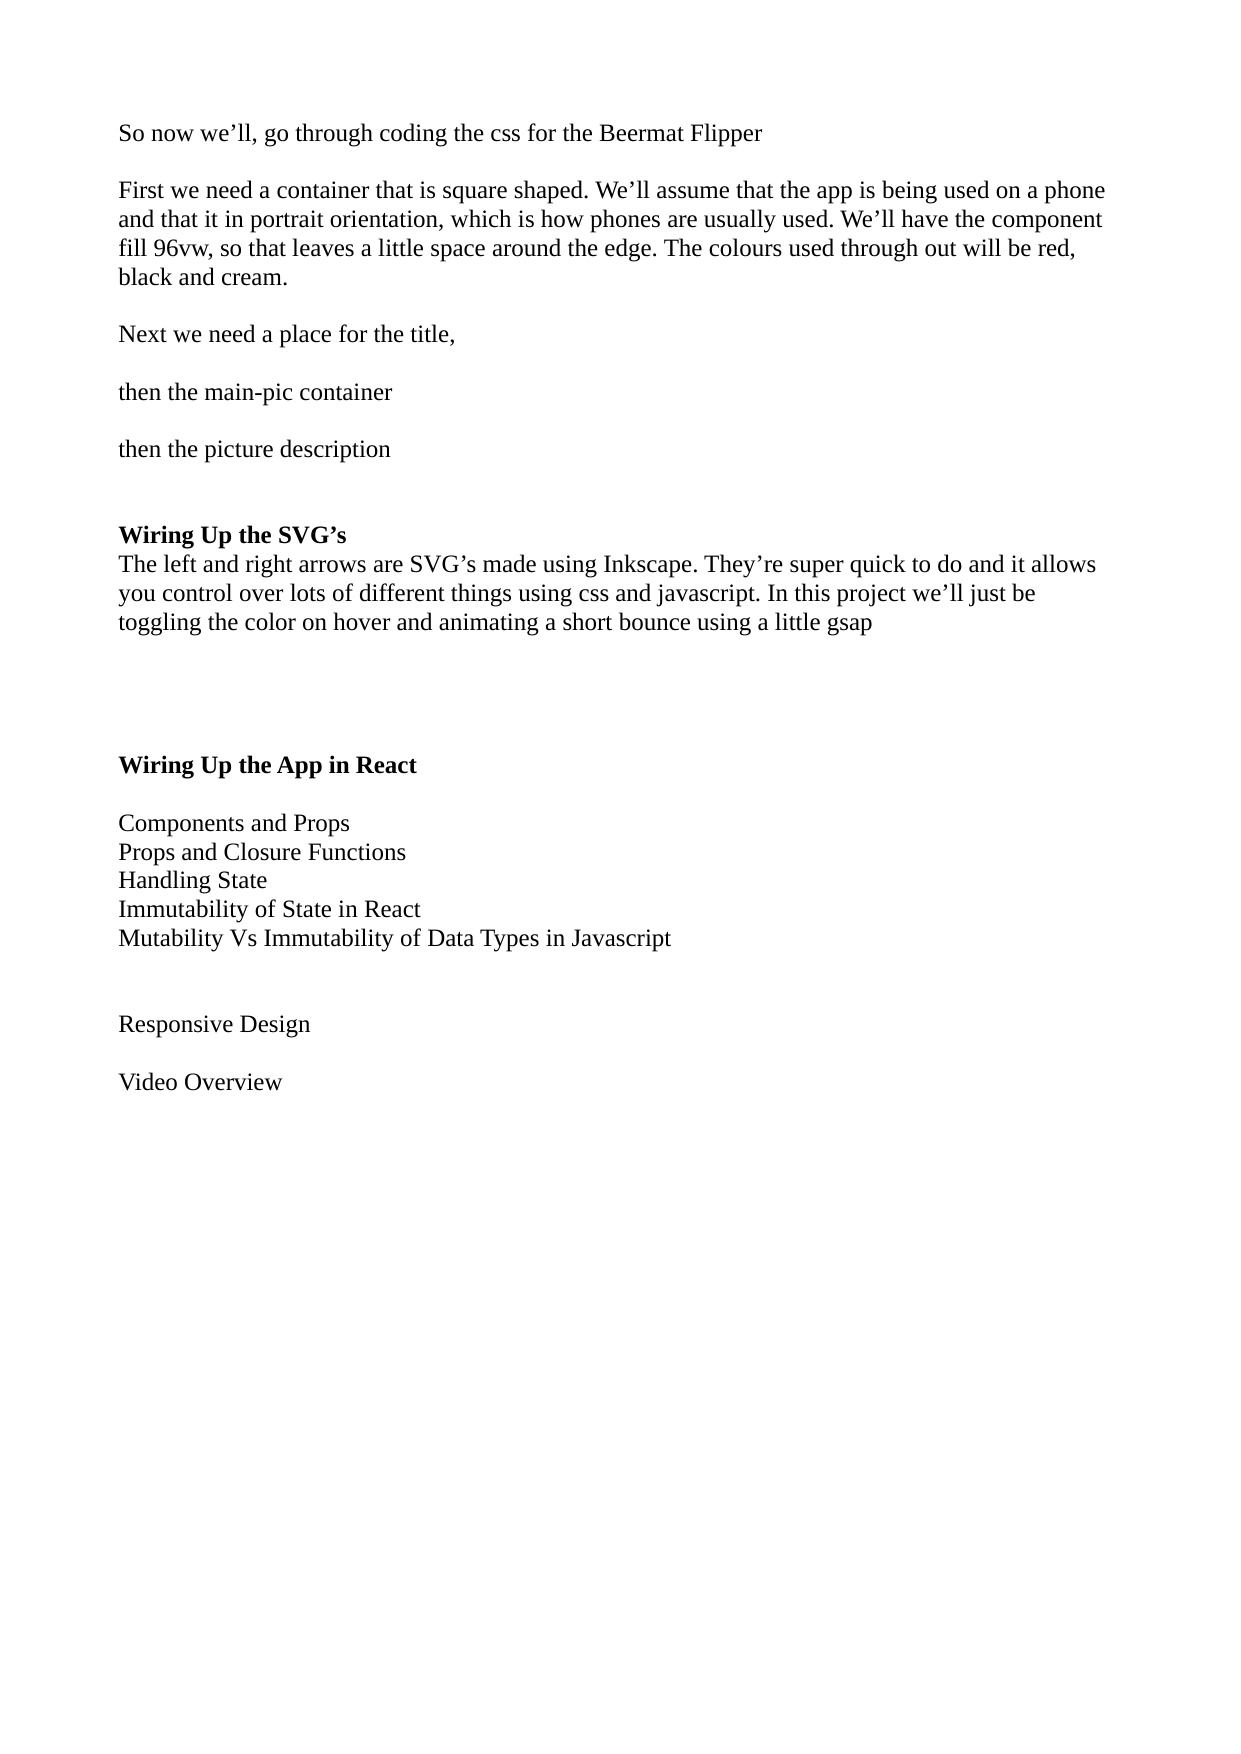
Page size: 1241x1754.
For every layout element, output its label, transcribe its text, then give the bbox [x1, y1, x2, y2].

text Wiring Up the SVG’s [118, 521, 1122, 549]
text Props and Closure Functions [118, 837, 1122, 866]
text Wiring Up the App in React [118, 751, 1122, 779]
text The left and right arrows are SVG’s made using Inkscape. They’re super quick to do and it allows you control over lots of different things using css and javascript. In this project we’ll just be toggling the color on hover and animating a short bounce using a little gsap [118, 549, 1122, 636]
text Handling State [118, 866, 1122, 894]
text Components and Props [118, 808, 1122, 837]
text Next we need a place for the title, [118, 319, 1122, 348]
text Responsive Design [118, 1009, 1122, 1038]
text then the main-pic container [118, 377, 1122, 406]
text First we need a container that is square shaped. We’ll assume that the app is being used on a phone and that it in portrait orientation, which is how phones are usually used. We’ll have the component fill 96vw, so that leaves a little space around the edge. The colours used through out will be red, black and cream. [118, 176, 1122, 291]
text Mutability Vs Immutability of Data Types in Javascript [118, 923, 1122, 952]
text then the picture description [118, 434, 1122, 463]
text Immutability of State in React [118, 894, 1122, 923]
text So now we’ll, go through coding the css for the Beermat Flipper [118, 118, 1122, 147]
text Video Overview [118, 1067, 1122, 1096]
